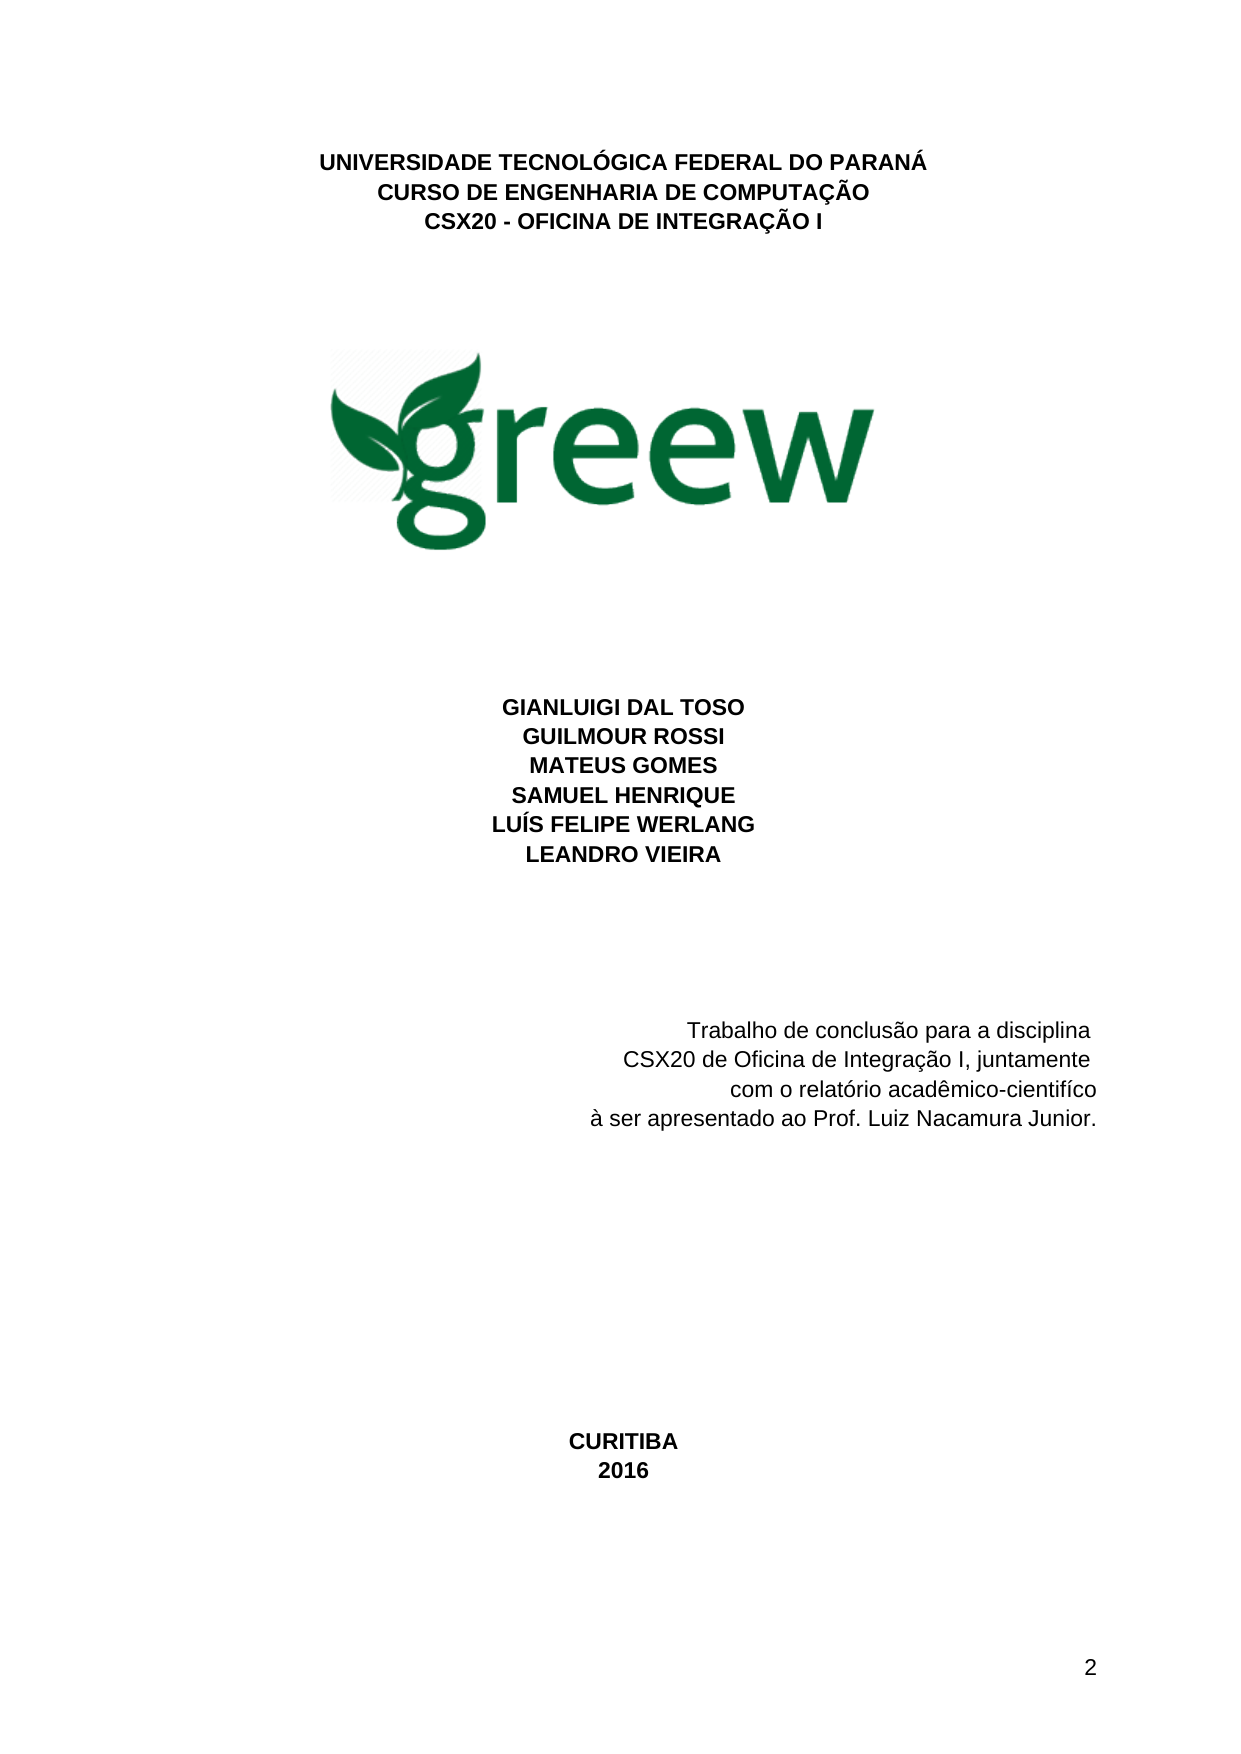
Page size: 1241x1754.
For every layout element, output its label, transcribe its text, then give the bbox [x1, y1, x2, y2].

text LEANDRO VIEIRA [150, 841, 1097, 867]
text CSX20 - OFICINA DE INTEGRAÇÃO I [150, 209, 1097, 234]
text GIANLUIGI DAL TOSO [150, 694, 1097, 720]
picture [325, 349, 885, 555]
text Trabalho de conclusão para a disciplina [150, 1017, 1097, 1043]
text LUÍS FELIPE WERLANG [150, 812, 1097, 837]
text com o relatório acadêmico-cientifíco [150, 1076, 1097, 1102]
text CSX20 de Oficina de Integração I, juntamente [150, 1047, 1097, 1072]
text à ser apresentado ao Prof. Luiz Nacamura Junior. [150, 1106, 1097, 1131]
text 2016 [150, 1458, 1097, 1484]
text SAMUEL HENRIQUE [150, 782, 1097, 808]
text CURSO DE ENGENHARIA DE COMPUTAÇÃO [150, 179, 1097, 205]
text CURITIBA [150, 1429, 1097, 1454]
text MATEUS GOMES [150, 753, 1097, 779]
text UNIVERSIDADE TECNOLÓGICA FEDERAL DO PARANÁ [150, 150, 1097, 176]
text GUILMOUR ROSSI [150, 724, 1097, 749]
